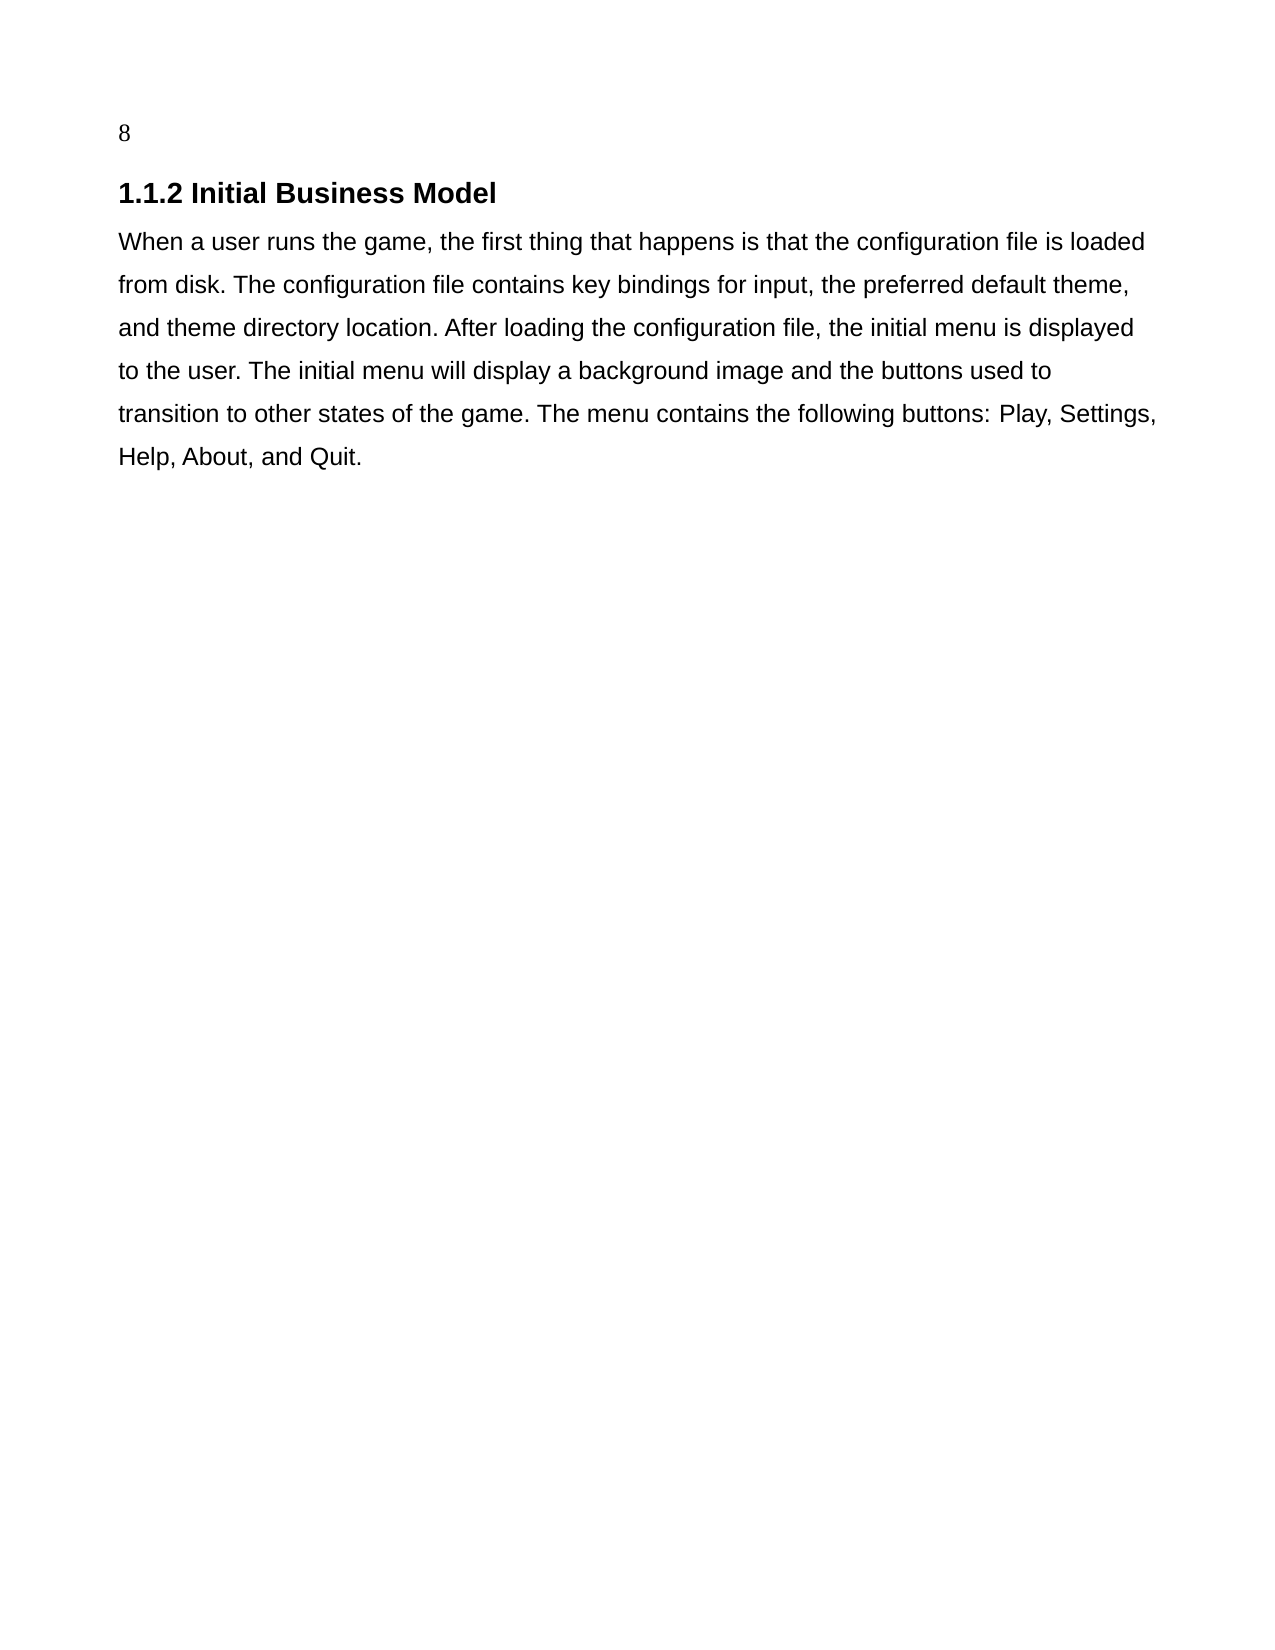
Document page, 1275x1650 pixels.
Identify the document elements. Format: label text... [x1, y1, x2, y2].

text 1.1.2 Initial Business Model [118, 176, 1157, 210]
text When a user runs the game, the first thing that happens is that the configuration file is loaded from disk. The configuration file contains key bindings for input, the preferred default theme, and theme directory location. After loading the configuration file, the initial menu is displayed to the user. The initial menu will display a background image and the buttons used to transition to other states of the game. The menu contains the following buttons: Play, Settings, Help, About, and Quit. [118, 227, 1157, 471]
